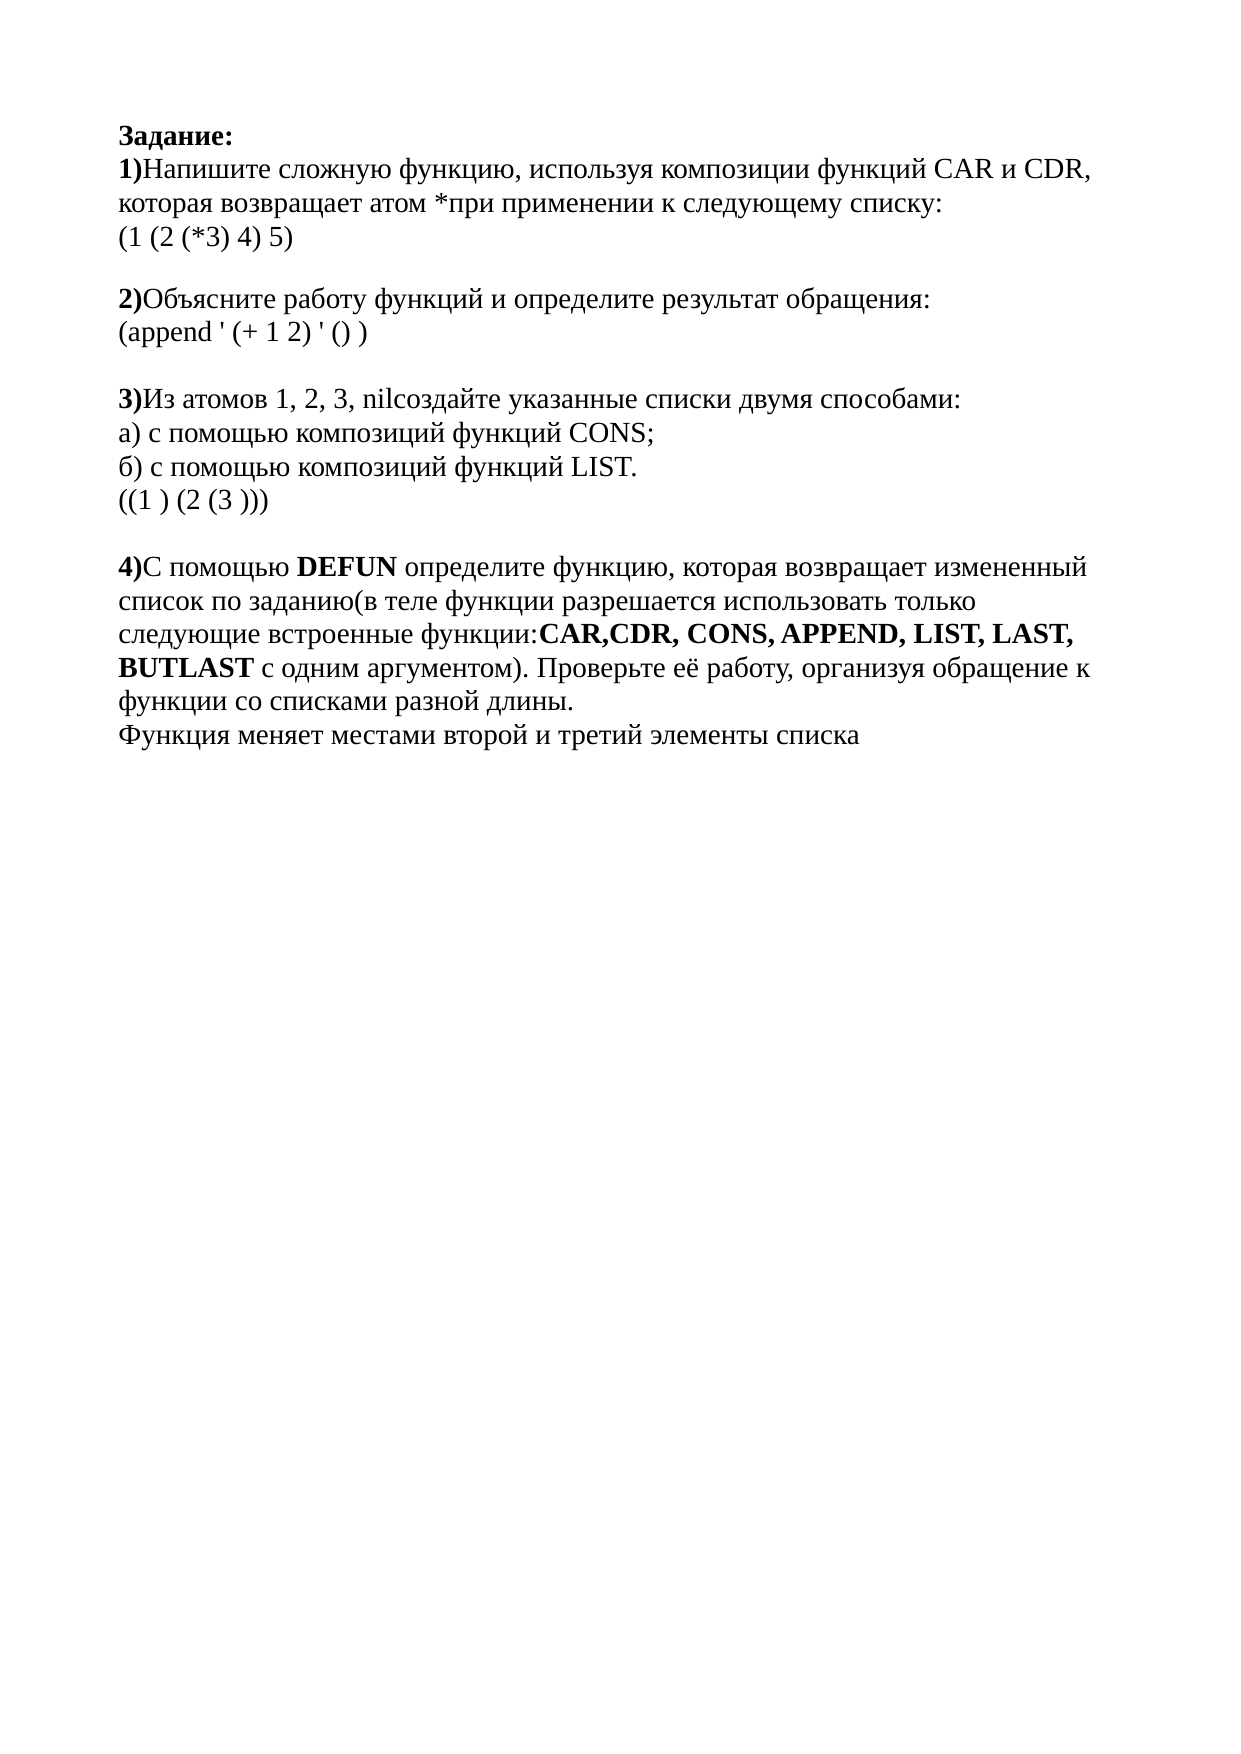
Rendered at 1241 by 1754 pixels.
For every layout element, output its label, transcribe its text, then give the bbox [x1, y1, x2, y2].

text 1)Напишите сложную функцию, используя композиции функций CAR и CDR, которая возвращает атом *при применении к следующему списку: [118, 152, 1122, 219]
text 3)Из атомов 1, 2, 3, nilсоздайте указанные списки двумя способами: [118, 382, 1122, 415]
text 4)С помощью DEFUN определите функцию, которая возвращает измененный список по заданию(в теле функции разрешается использовать только следующие встроенные функции:CAR,CDR, CONS, APPEND, LIST, LAST, BUTLAST с одним аргументом). Проверьте её работу, организуя обращение к функции со списками разной длины. [118, 549, 1122, 717]
text ((1 ) (2 (3 ))) [118, 482, 1122, 516]
text 2)Объясните работу функций и определите результат обращения: [118, 281, 1122, 314]
text Функция меняет местами второй и третий элементы списка [118, 717, 1122, 751]
text б) с помощью композиций функций LIST. [118, 449, 1122, 482]
text Задание: [118, 118, 1122, 152]
text (1 (2 (*3) 4) 5) [118, 219, 1122, 252]
text а) с помощью композиций функций CONS; [118, 415, 1122, 449]
text (append ' (+ 1 2) ' () ) [118, 314, 1122, 348]
